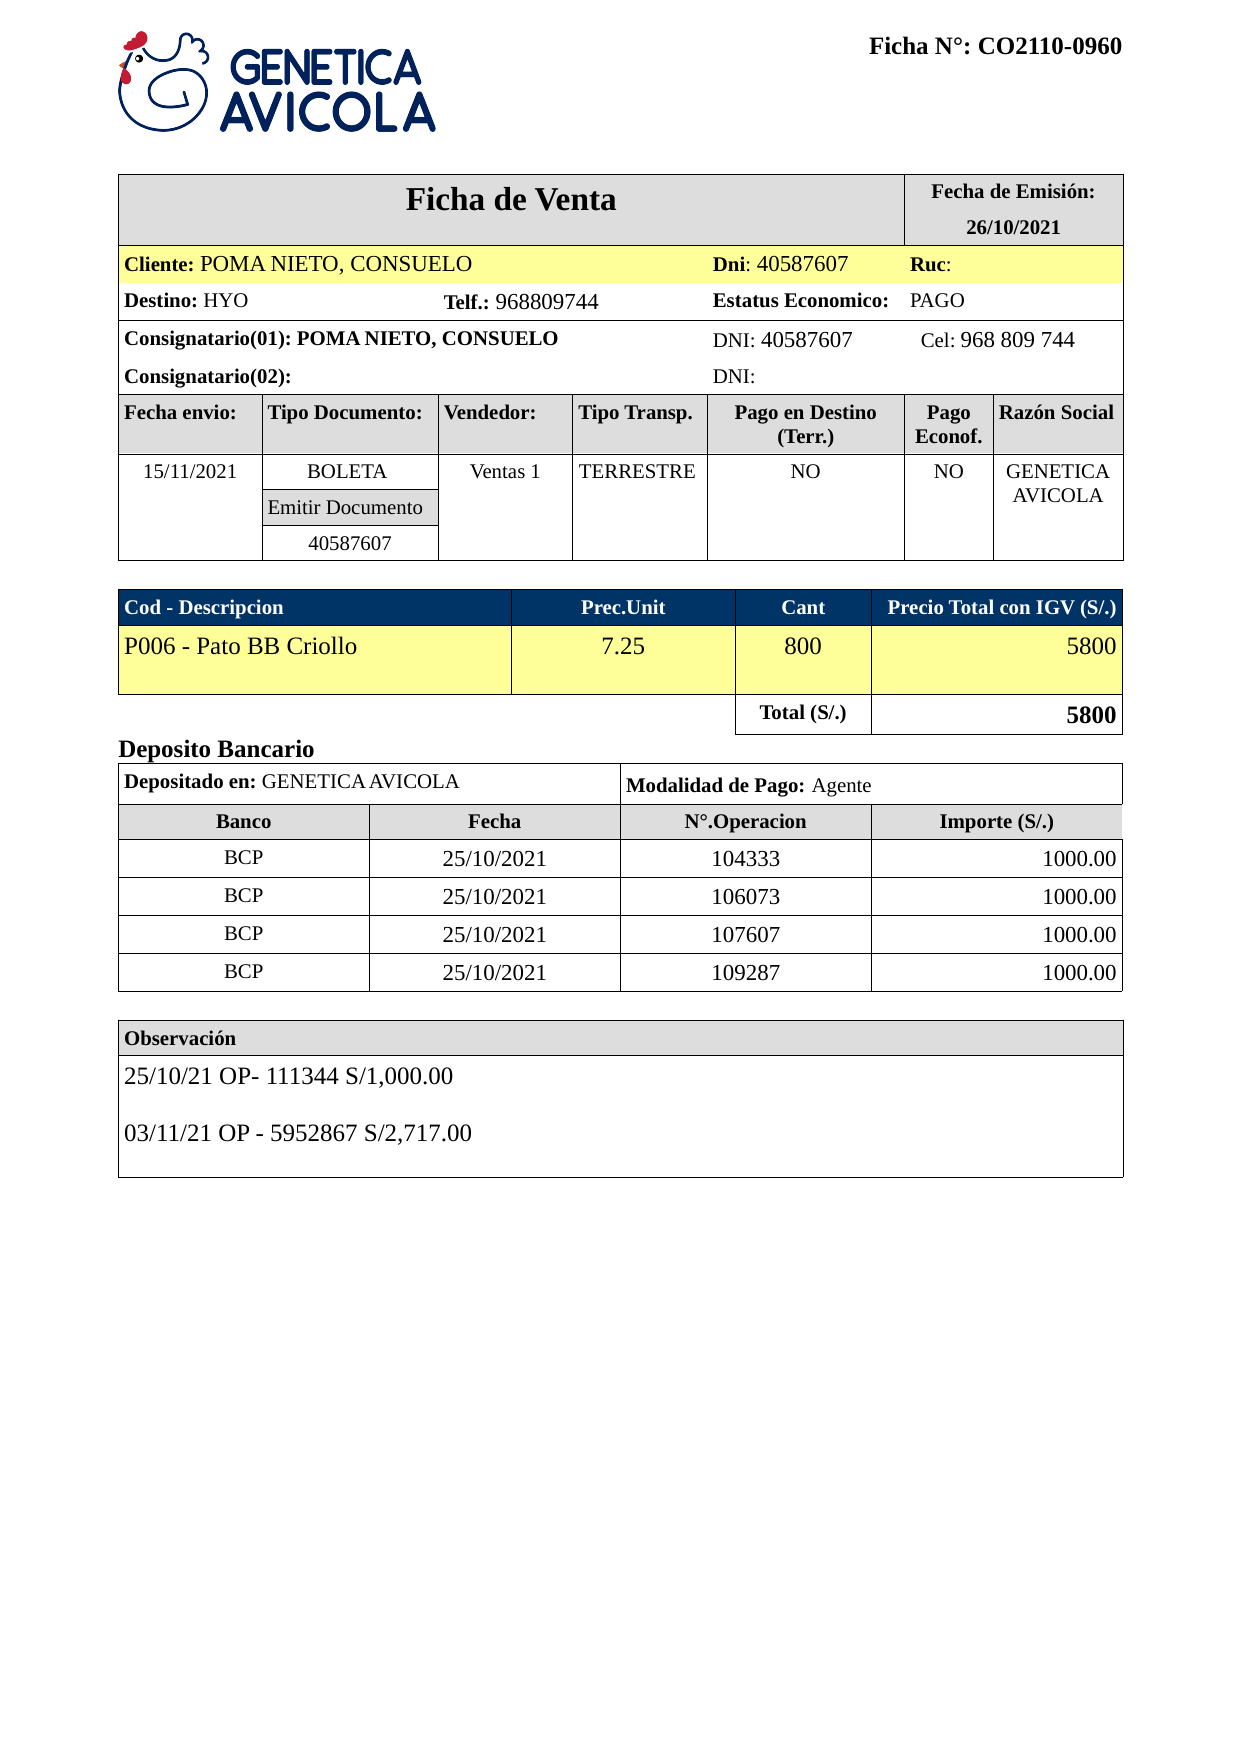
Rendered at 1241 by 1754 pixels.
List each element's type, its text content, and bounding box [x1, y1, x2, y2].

table_cell BCP [119, 878, 369, 915]
table_cell 7.25 [512, 626, 735, 694]
table_cell Tipo Transp. [573, 395, 707, 453]
table_cell BCP [119, 954, 369, 991]
table_cell NO [708, 455, 904, 560]
table_cell 5800 [872, 626, 1122, 694]
table_cell 800 [736, 626, 871, 694]
table_cell 25/10/21 OP- 111344 S/1,000.00 03/11/21 OP - 5952867 S/2,717.00 [119, 1056, 1123, 1177]
table_cell Tipo Documento: [263, 395, 438, 453]
table_cell 15/11/2021 [119, 455, 262, 560]
table_cell TERRESTRE [573, 455, 707, 560]
table_cell [118, 695, 511, 734]
table_cell DNI: 40587607 [707, 321, 915, 358]
table_cell 1000.00 [872, 878, 1122, 915]
table_header Observación [119, 1021, 1123, 1055]
table_cell Ventas 1 [439, 455, 572, 560]
table_cell NO [905, 455, 993, 560]
table_cell [511, 695, 735, 734]
table_cell Razón Social [994, 395, 1123, 453]
table_header Modalidad de Pago: Agente [621, 764, 1122, 803]
table_cell DNI: [707, 358, 1123, 394]
table_cell Banco [119, 805, 369, 839]
table_cell Estatus Economico: [707, 283, 904, 320]
table_cell Vendedor: [439, 395, 572, 453]
table_cell 25/10/2021 [370, 878, 620, 915]
table_cell Ruc: [904, 246, 1123, 283]
table_header Precio Total con IGV (S/.) [872, 590, 1122, 625]
table_cell Telf.: 968809744 [438, 283, 707, 320]
table_cell Cel: 968 809 744 [915, 321, 1123, 358]
table_cell 106073 [621, 878, 871, 915]
table_cell Cliente: POMA NIETO, CONSUELO [119, 246, 707, 283]
table_cell 40587607 [263, 526, 438, 560]
table_cell 5800 [872, 695, 1122, 734]
text Deposito Bancario [118, 734, 1122, 763]
table_cell Dni: 40587607 [707, 246, 904, 283]
table_cell P006 - Pato BB Criollo [119, 626, 511, 694]
table_cell BCP [119, 916, 369, 953]
table_cell 26/10/2021 [905, 209, 1123, 245]
table_cell 107607 [621, 916, 871, 953]
table_cell 109287 [621, 954, 871, 991]
picture [118, 31, 436, 132]
table_cell PAGO [904, 283, 1123, 320]
table_cell 25/10/2021 [370, 916, 620, 953]
table_cell Importe (S/.) [872, 805, 1122, 839]
table_header Ficha de Venta [119, 175, 904, 245]
table_cell Consignatario(01): POMA NIETO, CONSUELO [119, 321, 707, 358]
table_header Cod - Descripcion [119, 590, 511, 625]
table_header Cant [736, 590, 871, 625]
table_cell Emitir Documento [263, 490, 438, 525]
table_cell Fecha envio: [119, 395, 262, 453]
table_cell N°.Operacion [621, 805, 871, 839]
table_cell BCP [119, 840, 369, 877]
table_cell 1000.00 [872, 954, 1122, 991]
table_header Prec.Unit [512, 590, 735, 625]
table_cell BOLETA [263, 455, 438, 489]
table_cell Total (S/.) [736, 695, 871, 734]
table_cell Fecha [370, 805, 620, 839]
table_cell 104333 [621, 840, 871, 877]
table_header Fecha de Emisión: [905, 175, 1123, 209]
table_cell 25/10/2021 [370, 954, 620, 991]
table_cell 25/10/2021 [370, 840, 620, 877]
table_cell 1000.00 [872, 840, 1122, 877]
table_header Depositado en: GENETICA AVICOLA [119, 764, 620, 803]
table_cell Pago Econof. [905, 395, 993, 453]
table_cell Destino: HYO [119, 283, 438, 320]
table_cell Pago en Destino (Terr.) [708, 395, 904, 453]
table_cell GENETICA AVICOLA [994, 455, 1123, 560]
table_cell Consignatario(02): [119, 358, 707, 394]
table_cell 1000.00 [872, 916, 1122, 953]
